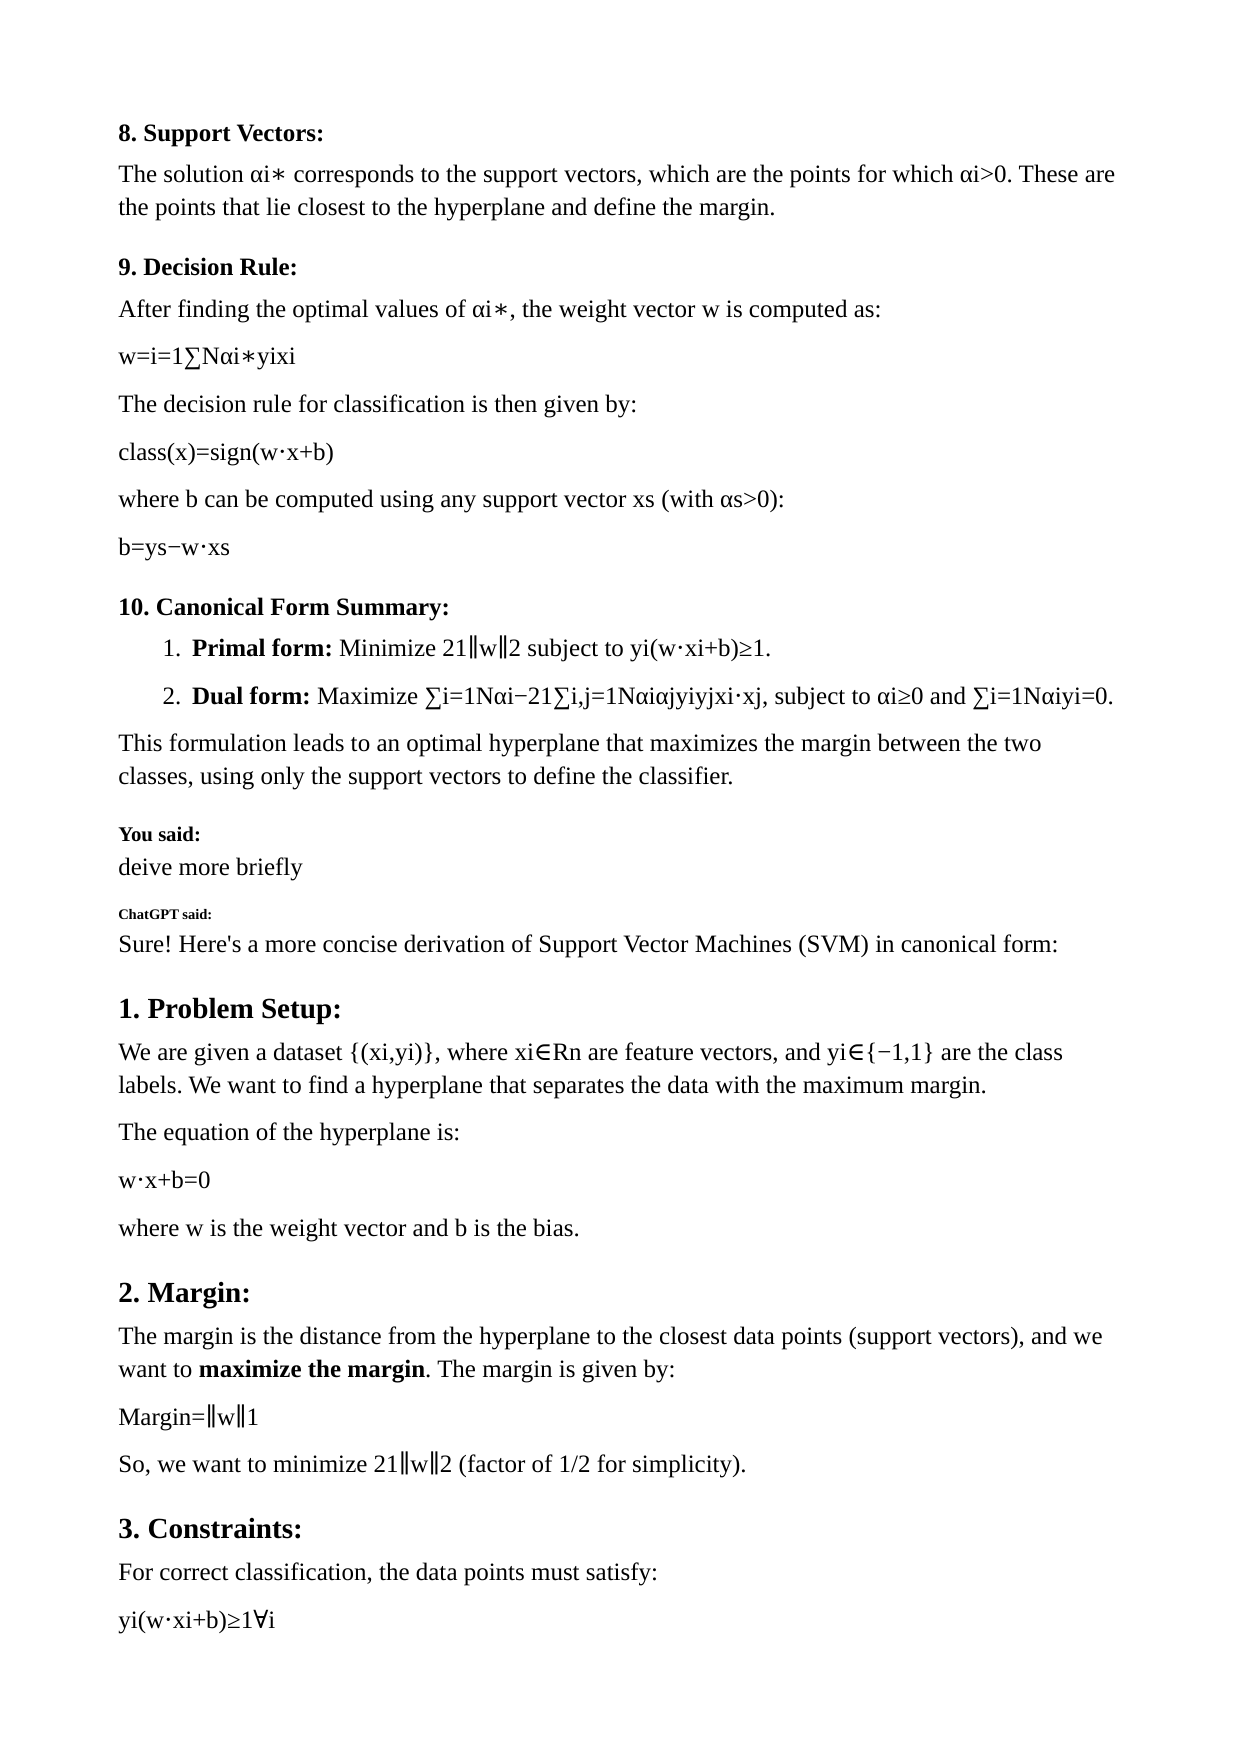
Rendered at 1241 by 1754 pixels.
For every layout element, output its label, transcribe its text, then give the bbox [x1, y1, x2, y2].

subtitle 8. Support Vectors: [118, 118, 1122, 147]
text w⋅x+b=0 [118, 1165, 1122, 1194]
subtitle ChatGPT said: [118, 906, 1122, 922]
text The equation of the hyperplane is: [118, 1117, 1122, 1146]
text The decision rule for classification is then given by: [118, 389, 1122, 418]
text This formulation leads to an optimal hyperplane that maximizes the margin between the two classes, using only the support vectors to define the classifier. [118, 728, 1122, 790]
list Primal form: Minimize 21​∥w∥2 subject to yi​(w⋅xi​+b)≥1. [162, 633, 1122, 662]
text w=i=1∑N​αi∗​yi​xi​ [118, 341, 1122, 370]
text deive more briefly [118, 852, 1122, 881]
text where w is the weight vector and b is the bias. [118, 1213, 1122, 1241]
text After finding the optimal values of αi∗​, the weight vector w is computed as: [118, 294, 1122, 322]
list Dual form: Maximize ∑i=1N​αi​−21​∑i,j=1N​αi​αj​yi​yj​xi​⋅xj​, subject to αi​≥0 and ∑i=1N​αi​yi​=0. [162, 681, 1122, 709]
subtitle 9. Decision Rule: [118, 252, 1122, 281]
subtitle 1. Problem Setup: [118, 991, 1122, 1024]
text We are given a dataset {(xi​,yi​)}, where xi​∈Rn are feature vectors, and yi​∈{−1,1} are the class labels. We want to find a hyperplane that separates the data with the maximum margin. [118, 1037, 1122, 1099]
text yi​(w⋅xi​+b)≥1∀i [118, 1605, 1122, 1634]
text b=ys​−w⋅xs​ [118, 532, 1122, 561]
text The solution αi∗​ corresponds to the support vectors, which are the points for which αi​>0. These are the points that lie closest to the hyperplane and define the margin. [118, 159, 1122, 221]
text The margin is the distance from the hyperplane to the closest data points (support vectors), and we want to maximize the margin. The margin is given by: [118, 1321, 1122, 1383]
text For correct classification, the data points must satisfy: [118, 1557, 1122, 1586]
subtitle 10. Canonical Form Summary: [118, 592, 1122, 621]
text Sure! Here's a more concise derivation of Support Vector Machines (SVM) in canonical form: [118, 929, 1122, 957]
text class(x)=sign(w⋅x+b) [118, 437, 1122, 465]
text where b can be computed using any support vector xs​ (with αs​>0): [118, 484, 1122, 513]
subtitle 3. Constraints: [118, 1511, 1122, 1545]
subtitle 2. Margin: [118, 1275, 1122, 1308]
text So, we want to minimize 21​∥w∥2 (factor of 1/2 for simplicity). [118, 1449, 1122, 1478]
subtitle You said: [118, 821, 1122, 846]
text Margin=∥w∥1​ [118, 1402, 1122, 1430]
